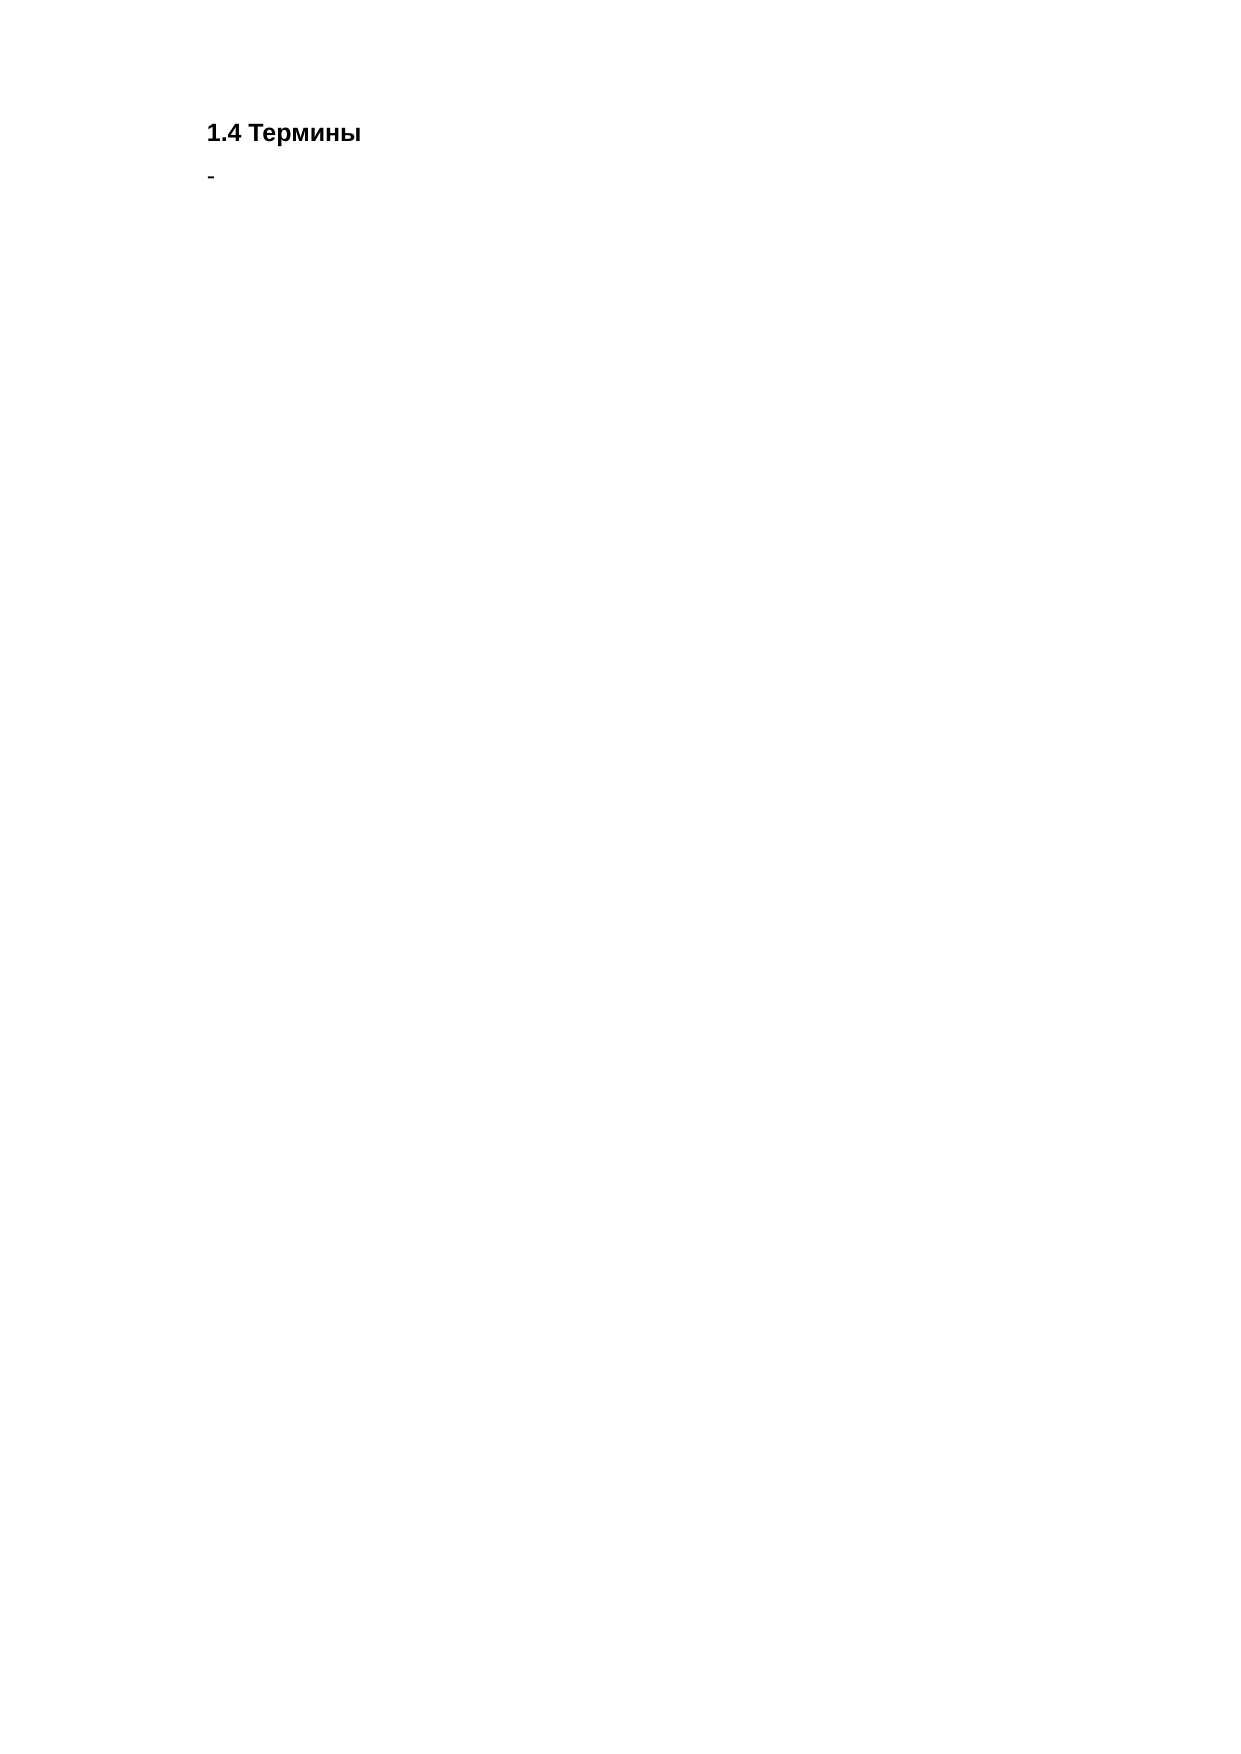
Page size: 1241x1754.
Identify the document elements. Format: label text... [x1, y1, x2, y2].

text 1.4 Термины [118, 118, 1122, 147]
text - [118, 161, 1122, 190]
